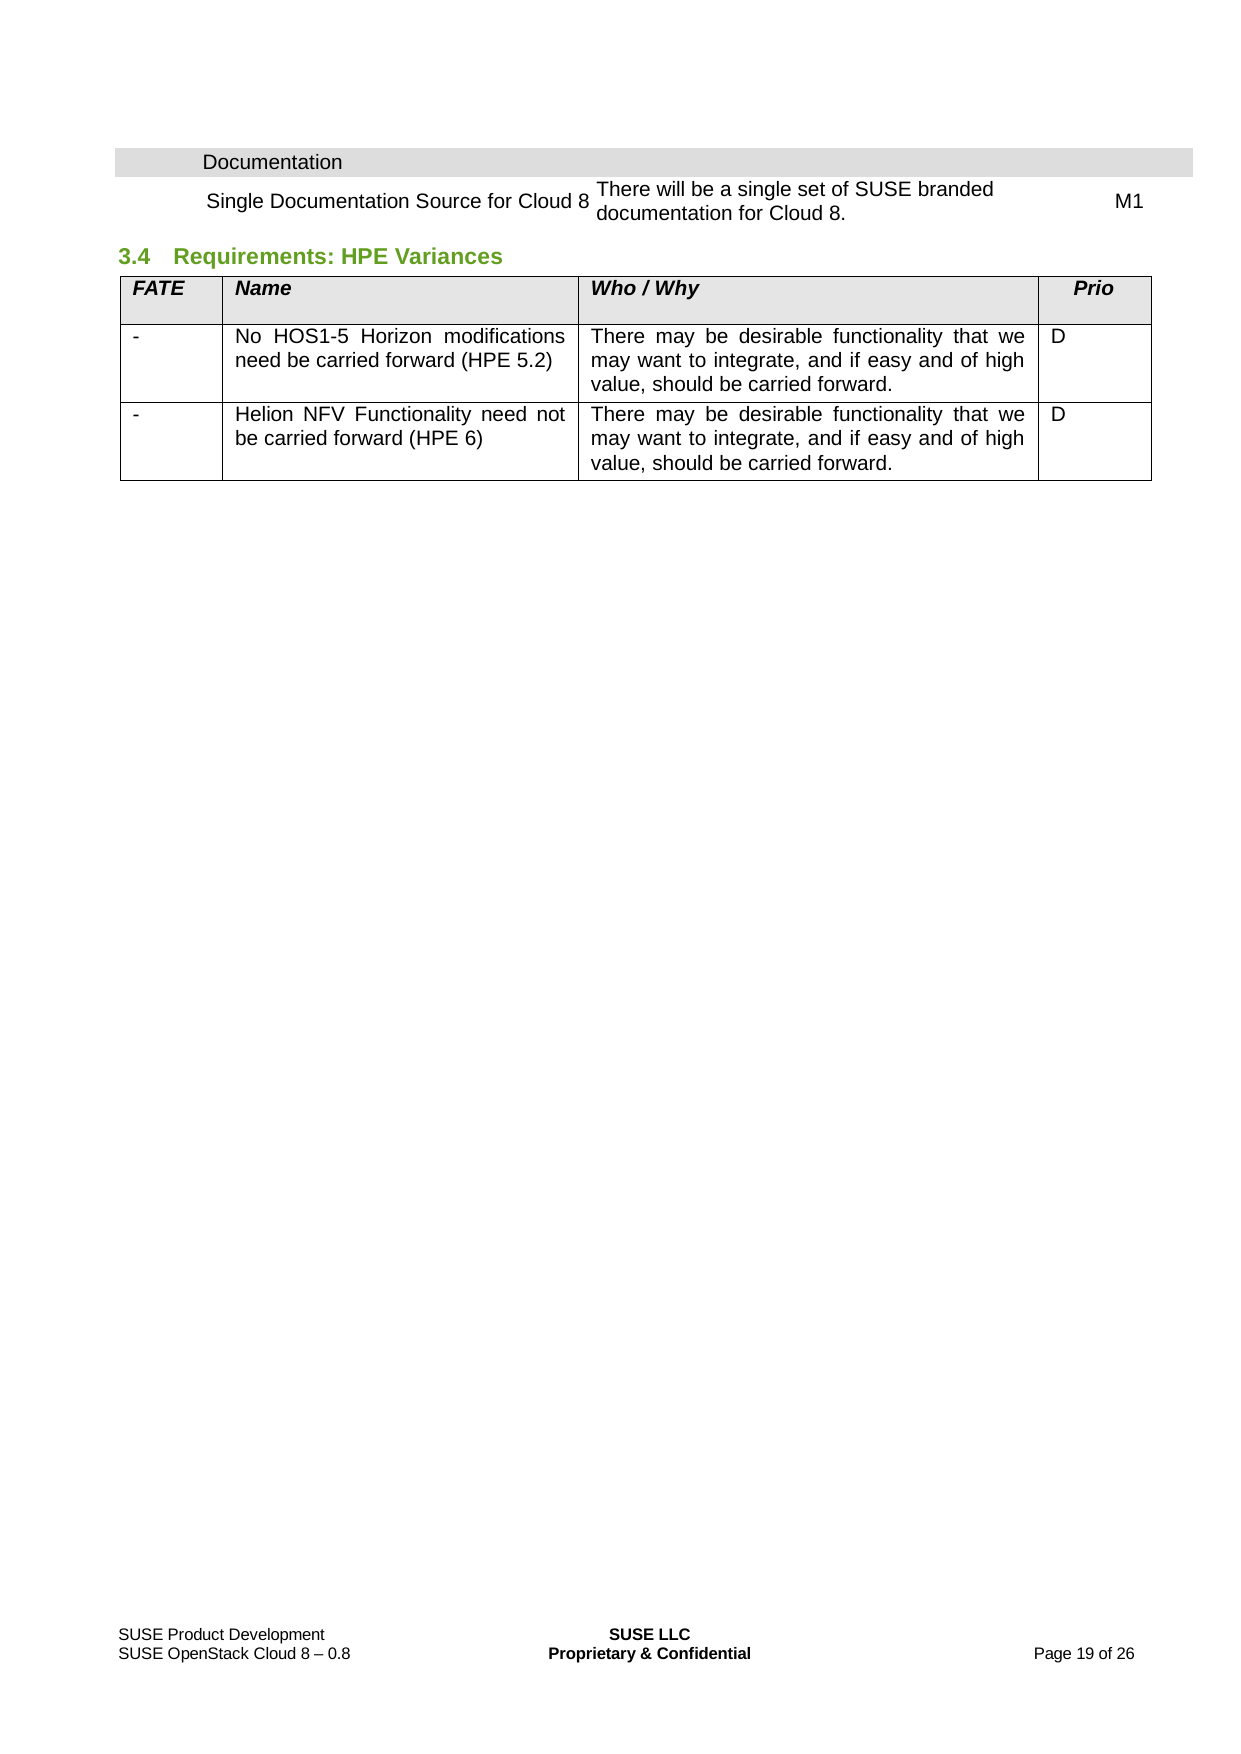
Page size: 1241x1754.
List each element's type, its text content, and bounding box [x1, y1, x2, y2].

table_header [593, 148, 1065, 177]
table_cell No HOS1-5 Horizon modifications need be carried forward (HPE 5.2) [223, 325, 578, 402]
table_cell D [1039, 403, 1151, 480]
table_header FATE [121, 277, 222, 324]
table_cell - [121, 403, 222, 480]
table_cell There will be a single set of SUSE branded documentation for Cloud 8. [593, 177, 1065, 225]
table_header [1065, 148, 1193, 177]
table_header Documentation [199, 148, 593, 177]
table_cell There may be desirable functionality that we may want to integrate, and if easy and of high value, should be carried forward. [579, 325, 1038, 402]
table_cell [115, 177, 199, 225]
table_cell There may be desirable functionality that we may want to integrate, and if easy and of high value, should be carried forward. [579, 403, 1038, 480]
table_cell M1 [1065, 177, 1193, 225]
table_header Who / Why [579, 277, 1038, 324]
table_cell Helion NFV Functionality need not be carried forward (HPE 6) [223, 403, 578, 480]
table_cell Single Documentation Source for Cloud 8 [199, 177, 593, 225]
table_cell D [1039, 325, 1151, 402]
table_cell - [121, 325, 222, 402]
table_header Prio [1039, 277, 1151, 324]
subtitle Requirements: HPE Variances [118, 243, 1152, 270]
table_header [115, 148, 199, 177]
table_header Name [223, 277, 578, 324]
